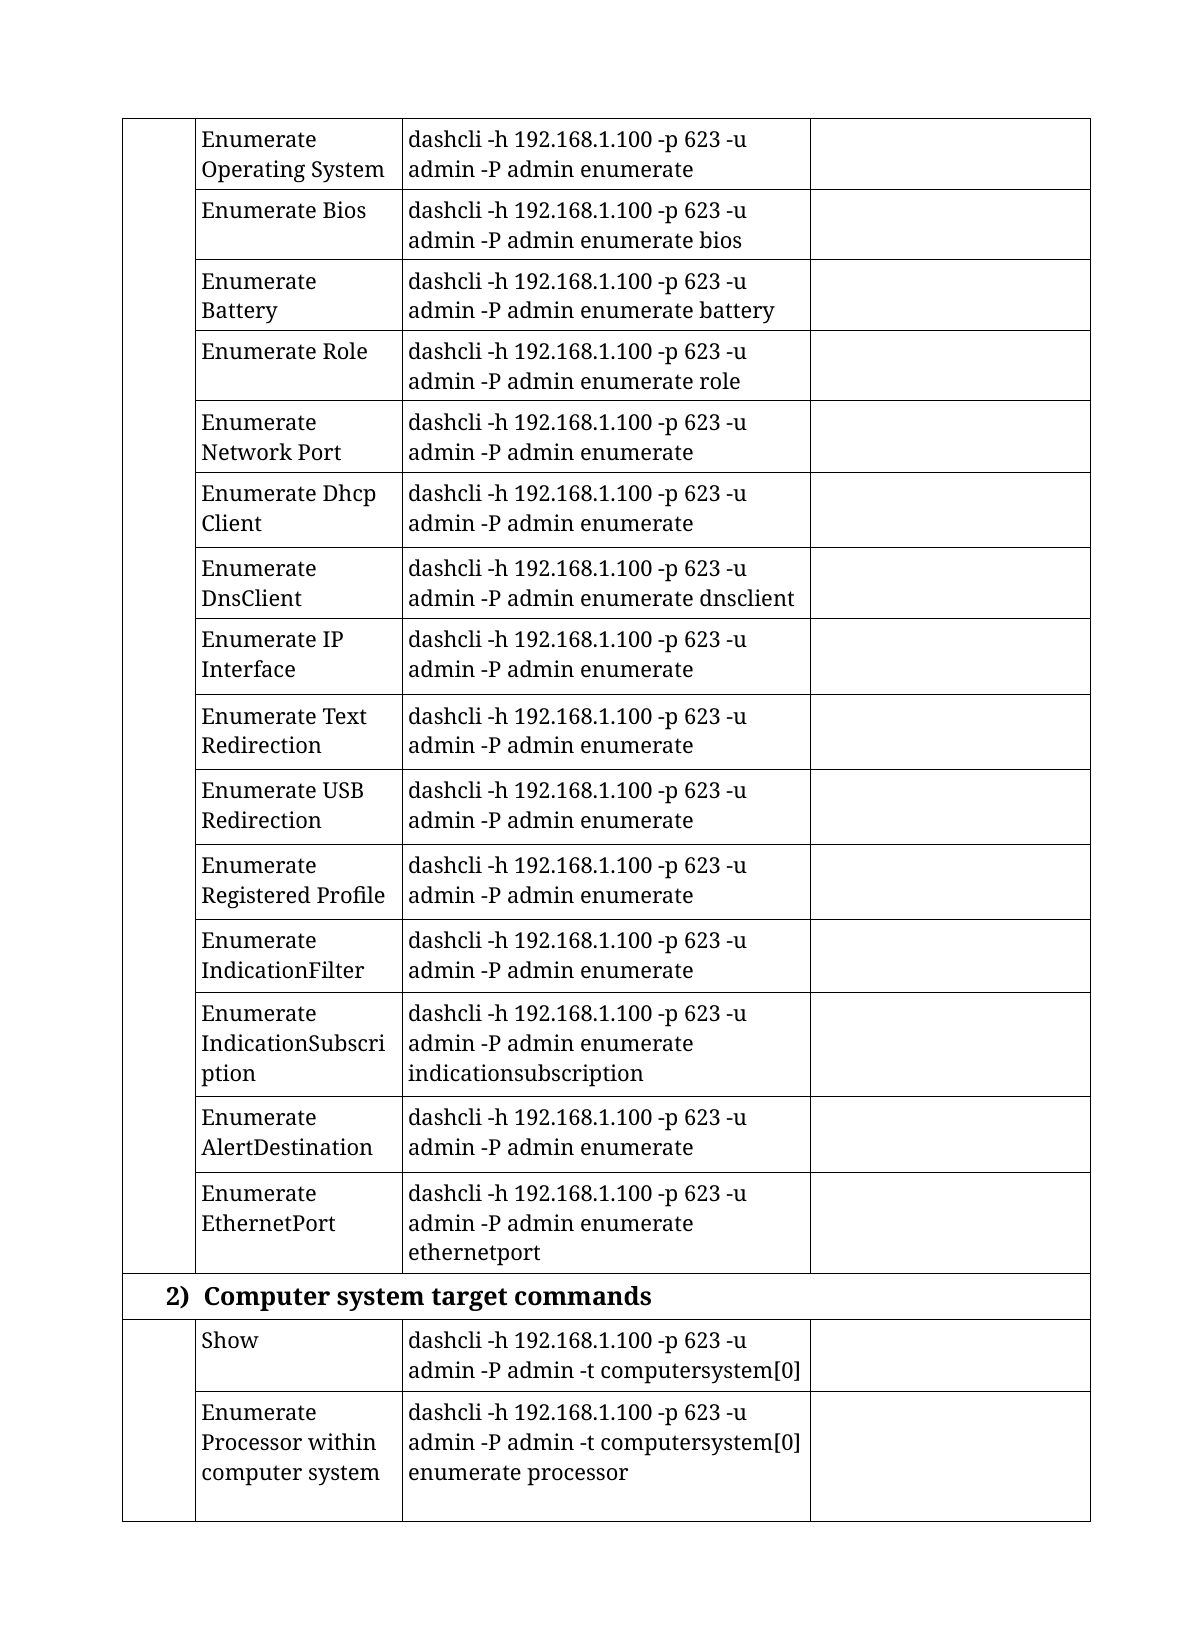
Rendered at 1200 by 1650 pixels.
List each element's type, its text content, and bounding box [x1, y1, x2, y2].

table_cell Enumerate DnsClient [196, 548, 402, 618]
table_cell dashcli -h 192.168.1.100 -p 623 -u admin -P admin enumerate dhcpclient [403, 473, 810, 546]
table_cell [811, 473, 1090, 546]
table_cell Enumerate Bios [196, 190, 402, 259]
table_cell Computer system target commands [123, 1274, 1090, 1319]
table_cell Enumerate IndicationFilter [196, 920, 402, 992]
table_cell Enumerate EthernetPort [196, 1173, 402, 1273]
table_cell [811, 695, 1090, 769]
table_cell dashcli -h 192.168.1.100 -p 623 -u admin -P admin enumerate dnsclient [403, 548, 810, 618]
table_cell [811, 1097, 1090, 1171]
table_cell [123, 1320, 195, 1521]
table_cell Enumerate Role [196, 331, 402, 400]
table_cell dashcli -h 192.168.1.100 -p 623 -u admin -P admin enumerate indicationfilter [403, 920, 810, 992]
table_cell [811, 1173, 1090, 1273]
table_cell Enumerate USB Redirection [196, 770, 402, 844]
table_cell [811, 619, 1090, 694]
table_cell [811, 401, 1090, 472]
table_cell [811, 845, 1090, 919]
table_cell [811, 993, 1090, 1096]
table_cell Enumerate Operating System [196, 119, 402, 189]
table_cell Enumerate Dhcp Client [196, 473, 402, 546]
table_cell dashcli -h 192.168.1.100 -p 623 -u admin -P admin enumerate textredirection [403, 695, 810, 769]
table_cell [811, 770, 1090, 844]
table_cell [811, 260, 1090, 330]
table_cell [811, 119, 1090, 189]
table_cell dashcli -h 192.168.1.100 -p 623 -u admin -P admin enumerate battery [403, 260, 810, 330]
table_cell [811, 1320, 1090, 1391]
table_cell dashcli -h 192.168.1.100 -p 623 -u admin -P admin -t computersystem[0] show [403, 1320, 810, 1391]
table_cell [123, 119, 195, 1273]
table_cell Enumerate IndicationSubscription [196, 993, 402, 1096]
table_cell [811, 548, 1090, 618]
table_cell [811, 331, 1090, 400]
table_cell dashcli -h 192.168.1.100 -p 623 -u admin -P admin enumerate bios [403, 190, 810, 259]
table_cell dashcli -h 192.168.1.100 -p 623 -u admin -P admin enumerate ipinterface [403, 619, 810, 694]
table_cell dashcli -h 192.168.1.100 -p 623 -u admin -P admin enumerate usbredirection [403, 770, 810, 844]
table_cell dashcli -h 192.168.1.100 -p 623 -u admin -P admin enumerate networkport [403, 401, 810, 472]
table_cell Enumerate AlertDestination [196, 1097, 402, 1171]
table_cell dashcli -h 192.168.1.100 -p 623 -u admin -P admin enumerate registeredprofile [403, 845, 810, 919]
table_cell Enumerate Network Port [196, 401, 402, 472]
table_cell dashcli -h 192.168.1.100 -p 623 -u admin -P admin enumerate ethernetport [403, 1173, 810, 1273]
table_cell dashcli -h 192.168.1.100 -p 623 -u admin -P admin enumerate indicationsubscription [403, 993, 810, 1096]
table_cell dashcli -h 192.168.1.100 -p 623 -u admin -P admin enumerate role [403, 331, 810, 400]
table_cell dashcli -h 192.168.1.100 -p 623 -u admin -P admin -t computersystem[0] enumerate processor [403, 1392, 810, 1521]
table_cell Enumerate IP Interface [196, 619, 402, 694]
table_cell Enumerate Processor within computer system [196, 1392, 402, 1521]
table_cell Show [196, 1320, 402, 1391]
table_cell Enumerate Battery [196, 260, 402, 330]
table_cell dashcli -h 192.168.1.100 -p 623 -u admin -P admin enumerate alertdestination [403, 1097, 810, 1171]
table_cell [811, 1392, 1090, 1521]
table_cell Enumerate Registered Profile [196, 845, 402, 919]
table_cell dashcli -h 192.168.1.100 -p 623 -u admin -P admin enumerate operatingsystem [403, 119, 810, 189]
table_cell Enumerate Text Redirection [196, 695, 402, 769]
table_cell [811, 190, 1090, 259]
table_cell [811, 920, 1090, 992]
